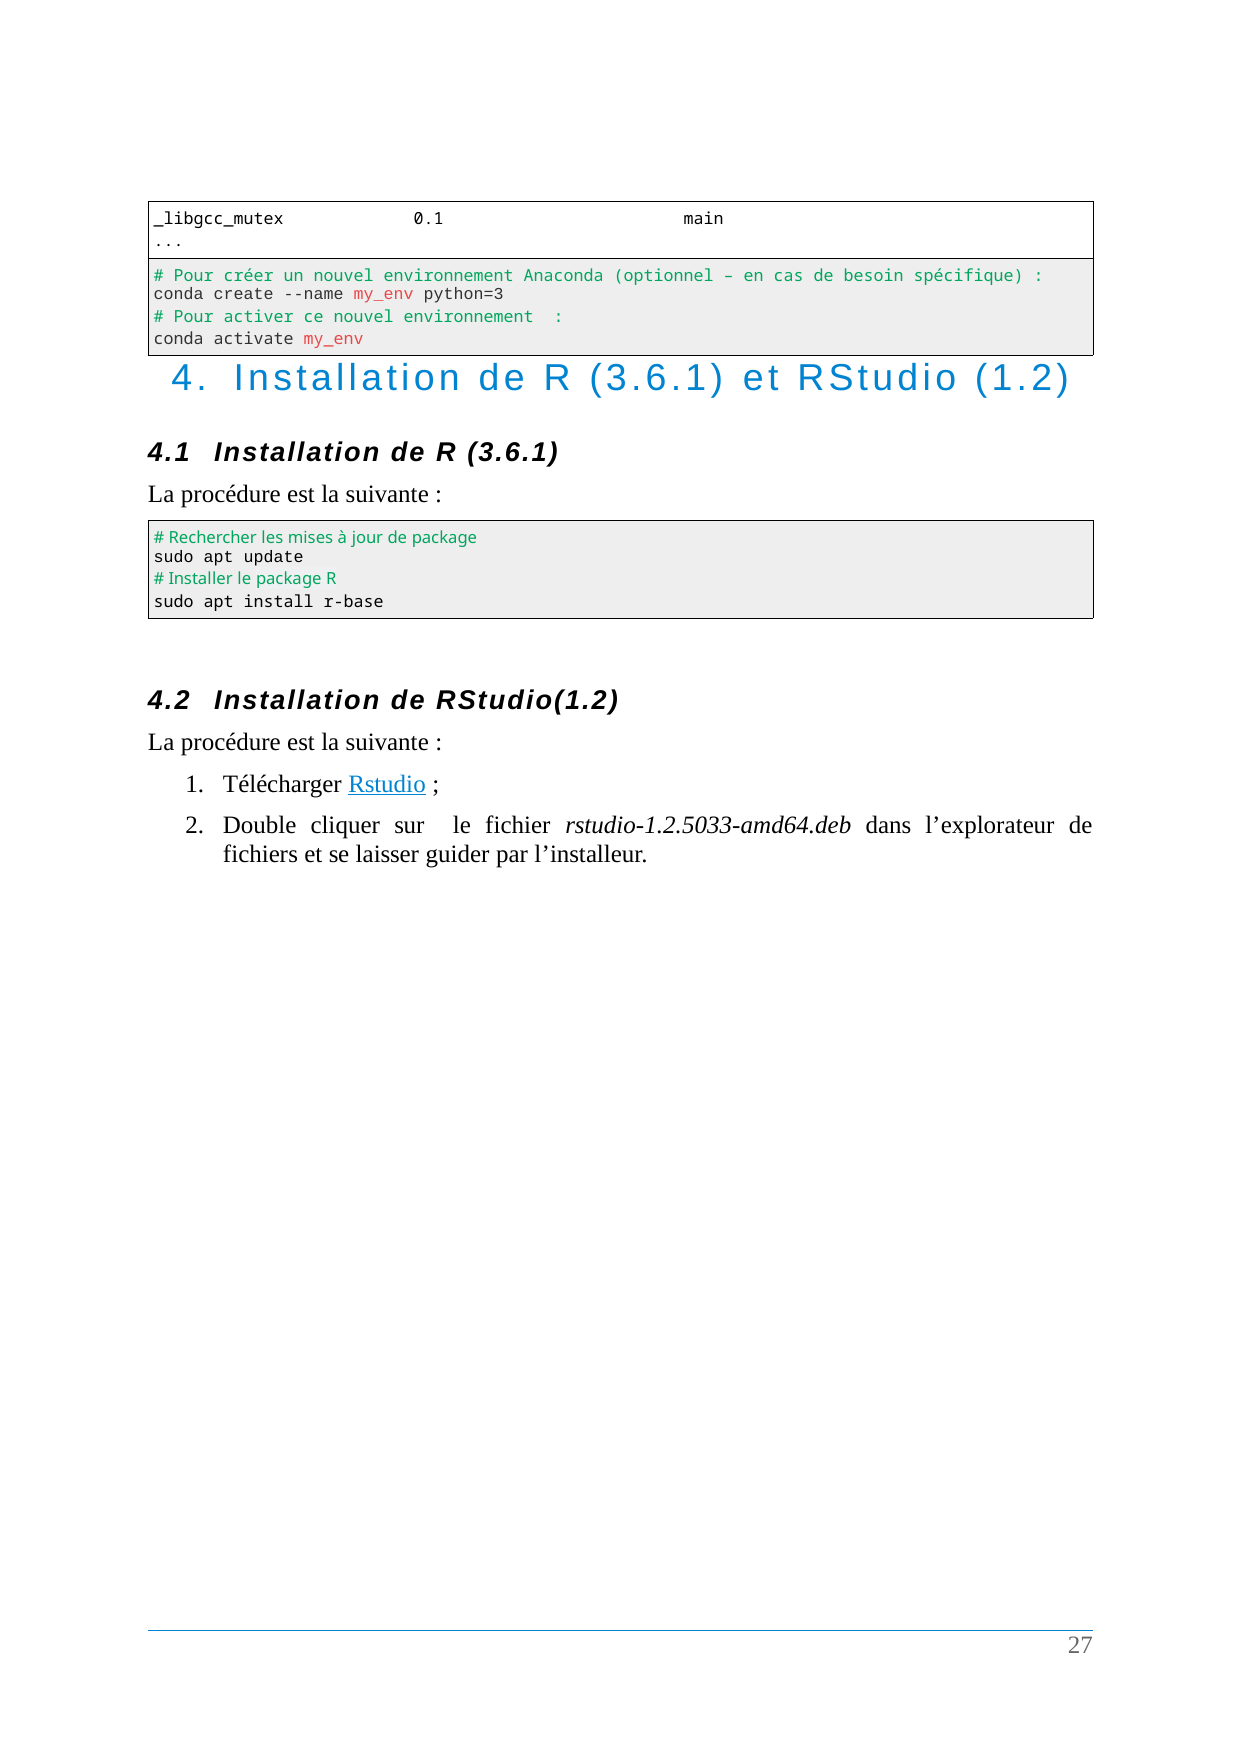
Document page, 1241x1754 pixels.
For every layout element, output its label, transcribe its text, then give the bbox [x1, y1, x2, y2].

subtitle Installation de R (3.6.1) [148, 436, 1093, 467]
table_cell # Pour créer un nouvel environnement Anaconda (optionnel – en cas de besoin spécifique) : conda create --name my_env python=3 # Pour activer ce nouvel environnement : conda activate my_env [149, 259, 1093, 355]
subtitle Installation de R (3.6.1) et RStudio (1.2) [148, 356, 1093, 398]
list Télécharger Rstudio ; [185, 769, 1093, 798]
table_header # Rechercher les mises à jour de package sudo apt update # Installer le package R sudo apt install r-base [149, 521, 1093, 618]
table_cell _libgcc_mutex 0.1 main ... [149, 202, 1093, 258]
list Double cliquer sur le fichier rstudio-1.2.5033-amd64.deb dans l’explorateur de fichiers et se laisser guider par l’installeur. [185, 810, 1093, 868]
text La procédure est la suivante : [148, 727, 1093, 756]
subtitle Installation de RStudio(1.2) [148, 684, 1093, 715]
text La procédure est la suivante : [148, 479, 1093, 508]
